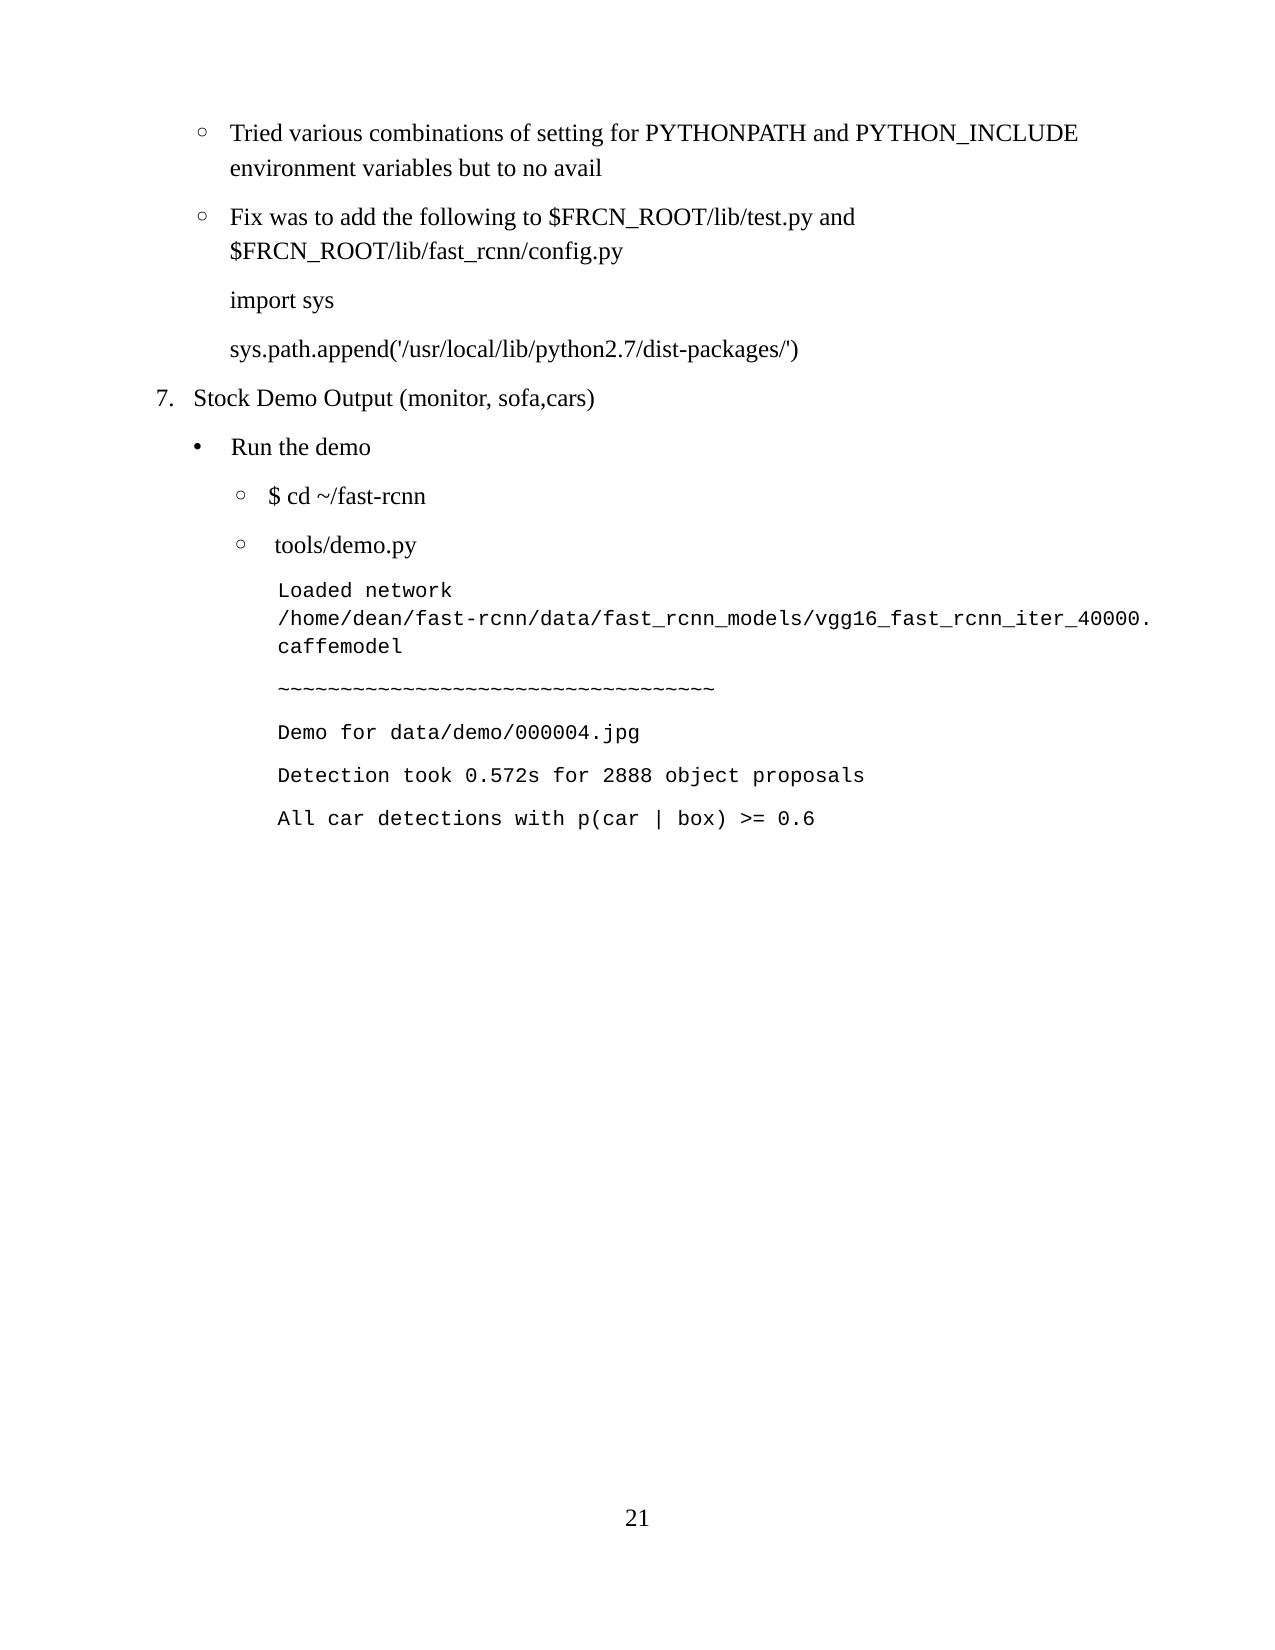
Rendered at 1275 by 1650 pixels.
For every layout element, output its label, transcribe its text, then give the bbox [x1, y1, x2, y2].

list import sys [192, 285, 1157, 314]
list Run the demo [193, 432, 1157, 461]
list Fix was to add the following to $FRCN_ROOT/lib/test.py and $FRCN_ROOT/lib/fast_rcnn/config.py [192, 202, 1157, 265]
text ~~~~~~~~~~~~~~~~~~~~~~~~~~~~~~~~~~~ [277, 679, 1157, 703]
text Loaded network /home/dean/fast-rcnn/data/fast_rcnn_models/vgg16_fast_rcnn_iter_40000.caffemodel [277, 579, 1157, 660]
list sys.path.append('/usr/local/lib/python2.7/dist-packages/') [192, 334, 1157, 363]
list $ cd ~/fast-rcnn [231, 481, 1157, 510]
text Detection took 0.572s for 2888 object proposals [277, 765, 1157, 789]
list tools/demo.py [231, 531, 1157, 559]
text All car detections with p(car | box) >= 0.6 [277, 808, 1157, 832]
list Stock Demo Output (monitor, sofa,cars) [156, 383, 1157, 412]
list Tried various combinations of setting for PYTHONPATH and PYTHON_INCLUDE environment variables but to no avail [192, 118, 1157, 181]
text Demo for data/demo/000004.jpg [277, 722, 1157, 746]
